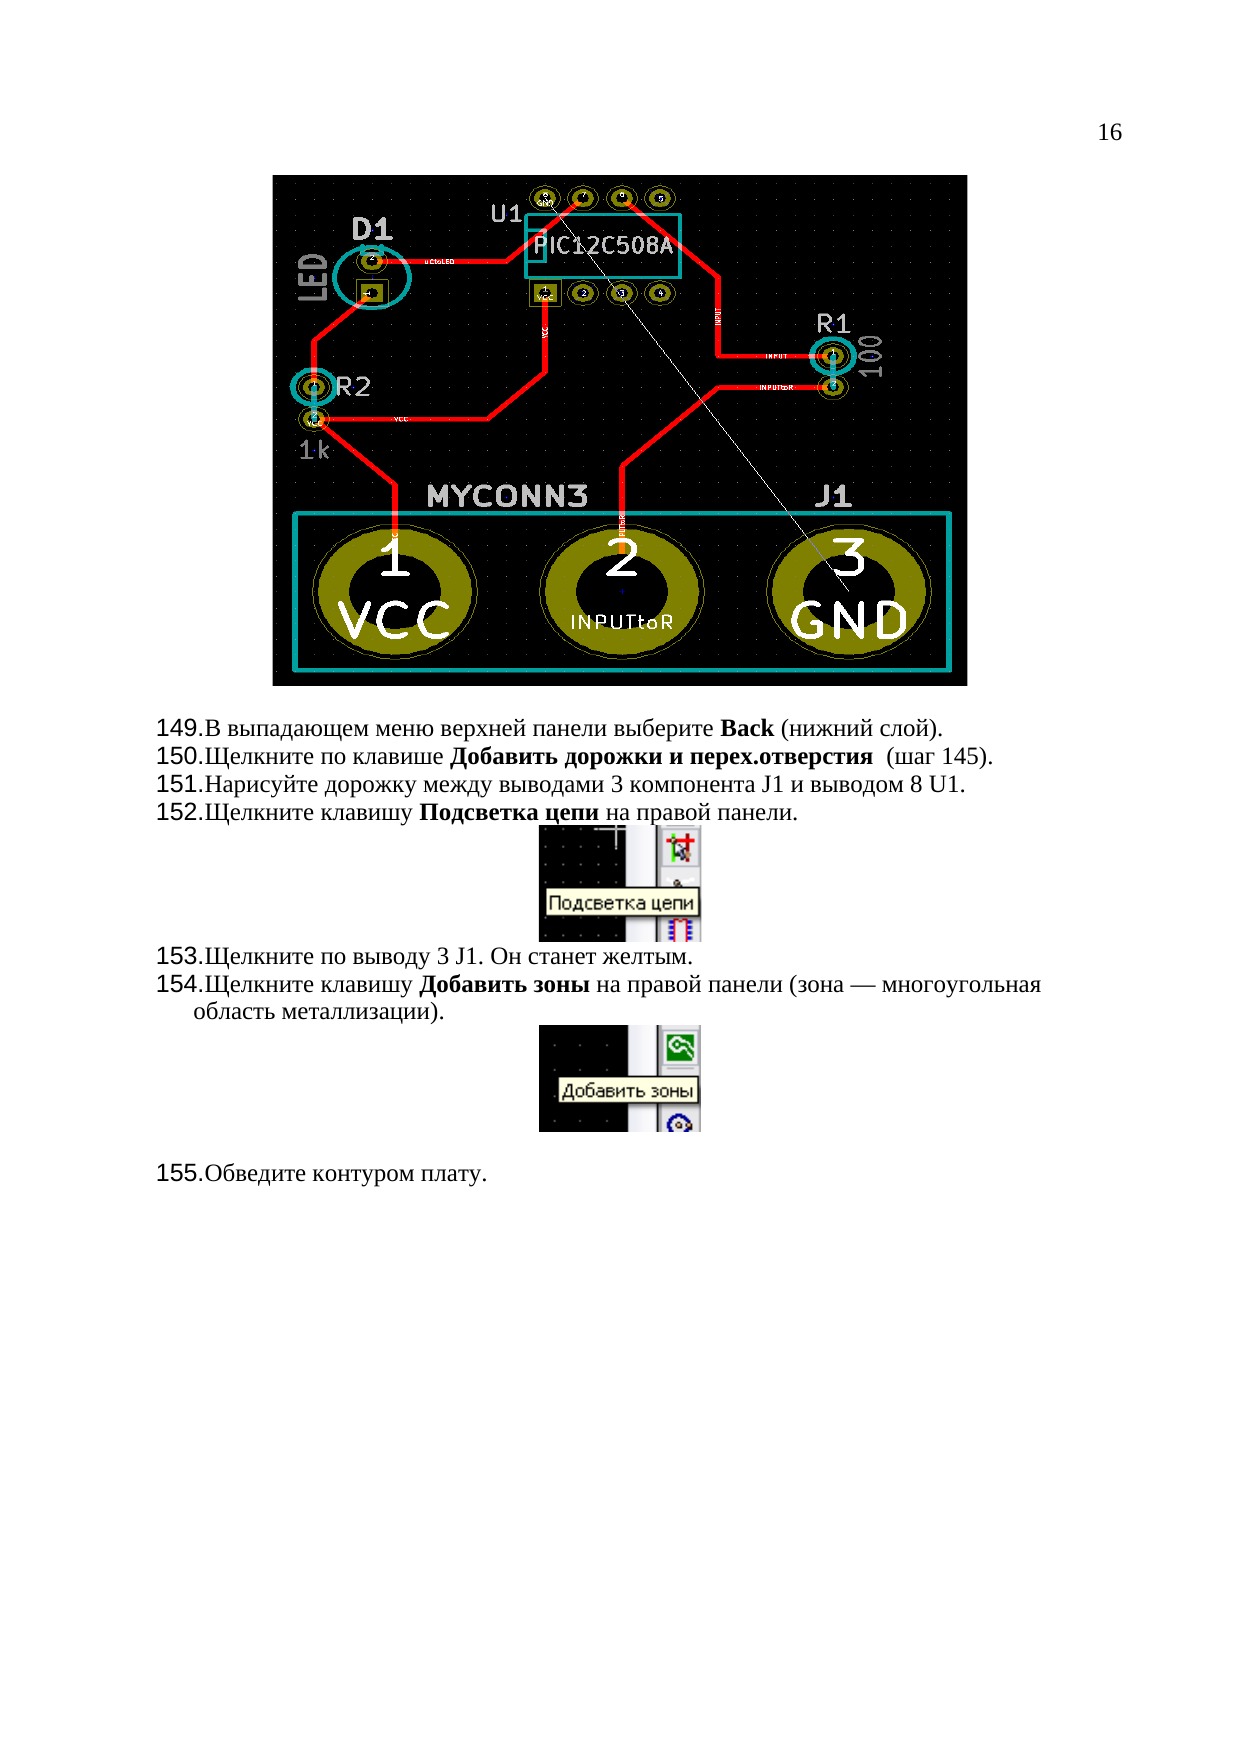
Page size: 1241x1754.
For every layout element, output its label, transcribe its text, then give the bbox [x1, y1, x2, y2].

list Щелкните по клавише Добавить дорожки и перех.отверстия (шаг 145). [156, 741, 1122, 769]
list Щелкните клавишу Подсветка цепи на правой панели. [156, 797, 1122, 826]
list Щелкните клавишу Добавить зоны на правой панели (зона — многоугольная область металлизации). [156, 969, 1122, 1025]
picture [272, 175, 968, 686]
picture [539, 1025, 701, 1132]
list Щелкните по выводу 3 J1. Он станет желтым. [156, 826, 1122, 969]
list Нарисуйте дорожку между выводами 3 компонента J1 и выводом 8 U1. [156, 769, 1122, 797]
list Обведите контуром плату. [156, 1159, 1122, 1187]
picture [538, 825, 702, 942]
list В выпадающем меню верхней панели выберите Back (нижний слой). [156, 713, 1122, 741]
